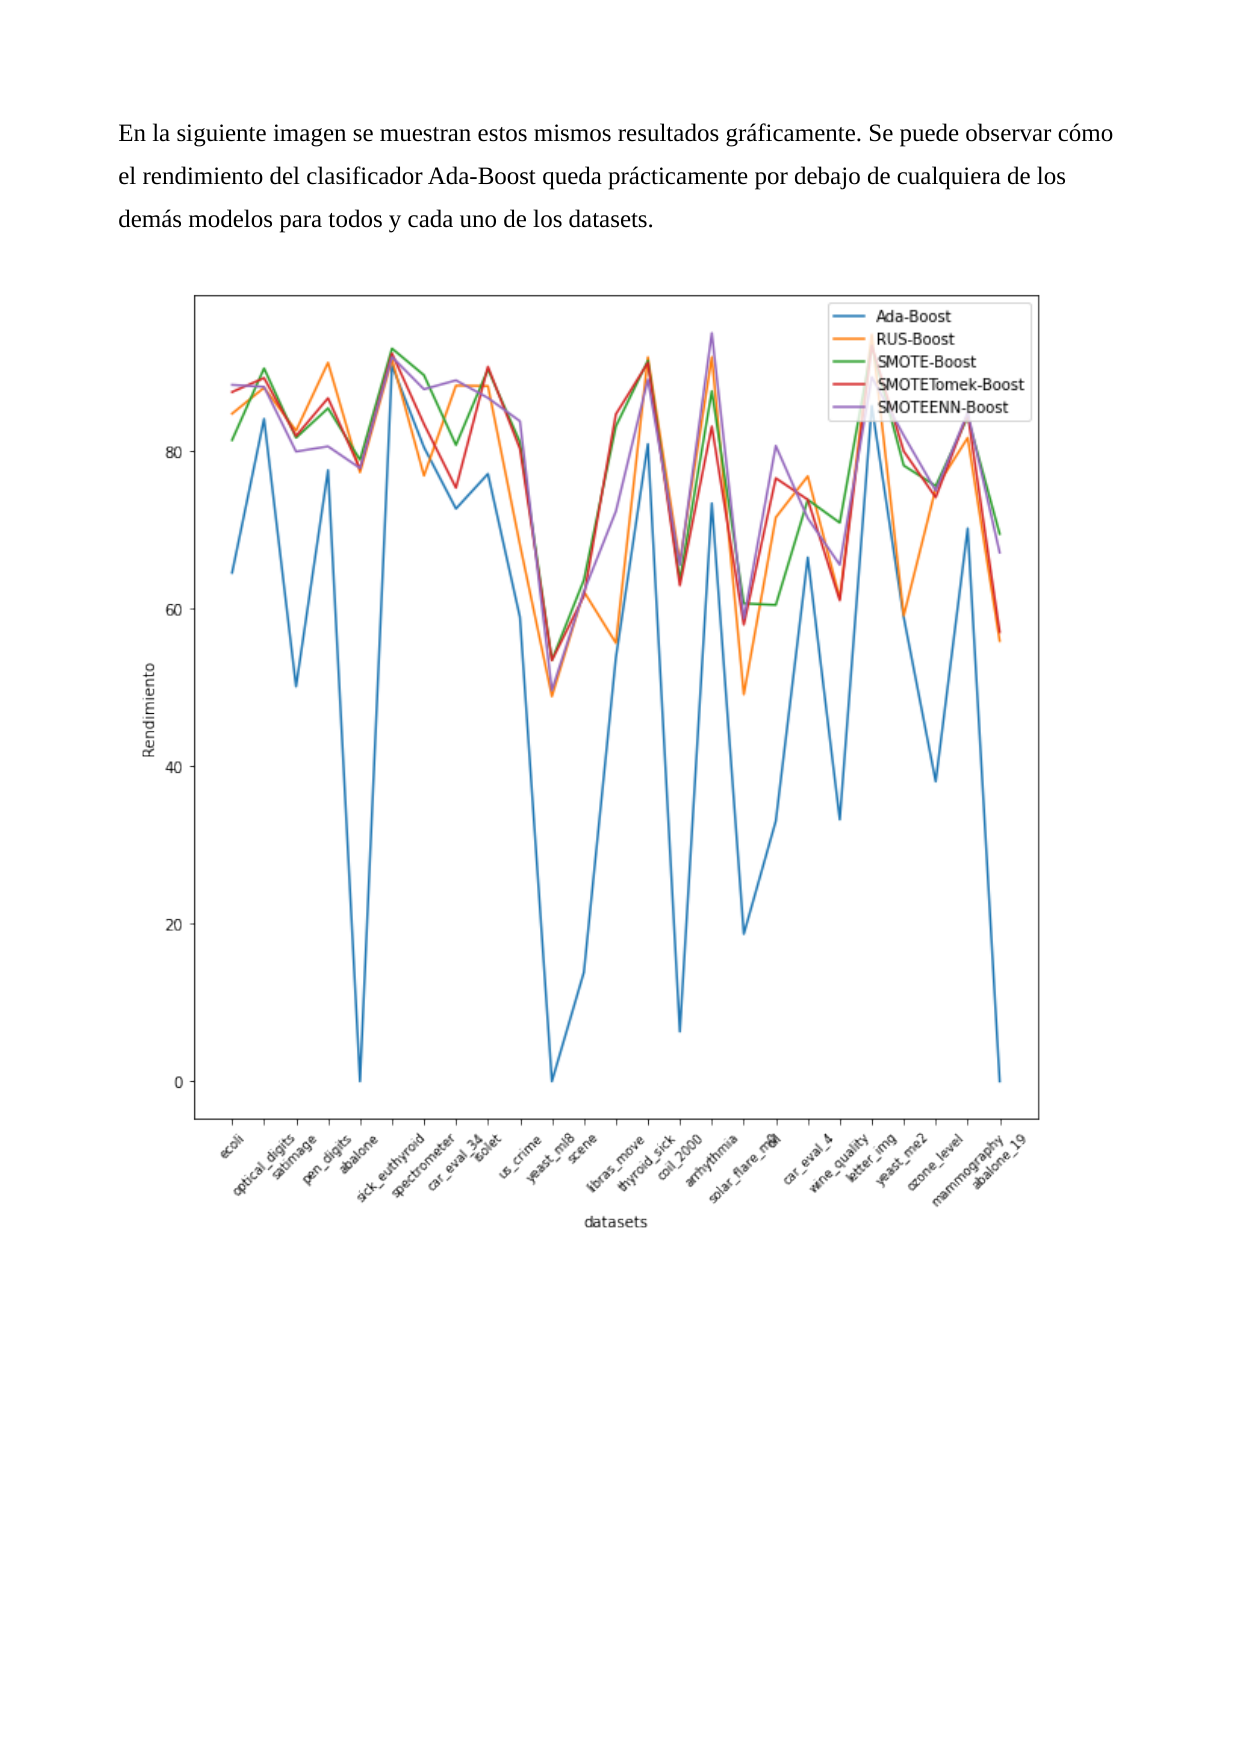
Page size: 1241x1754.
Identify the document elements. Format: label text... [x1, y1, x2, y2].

picture [132, 286, 1049, 1240]
text En la siguiente imagen se muestran estos mismos resultados gráficamente. Se puede observar cómo el rendimiento del clasificador Ada-Boost queda prácticamente por debajo de cualquiera de los demás modelos para todos y cada uno de los datasets. [118, 118, 1122, 233]
